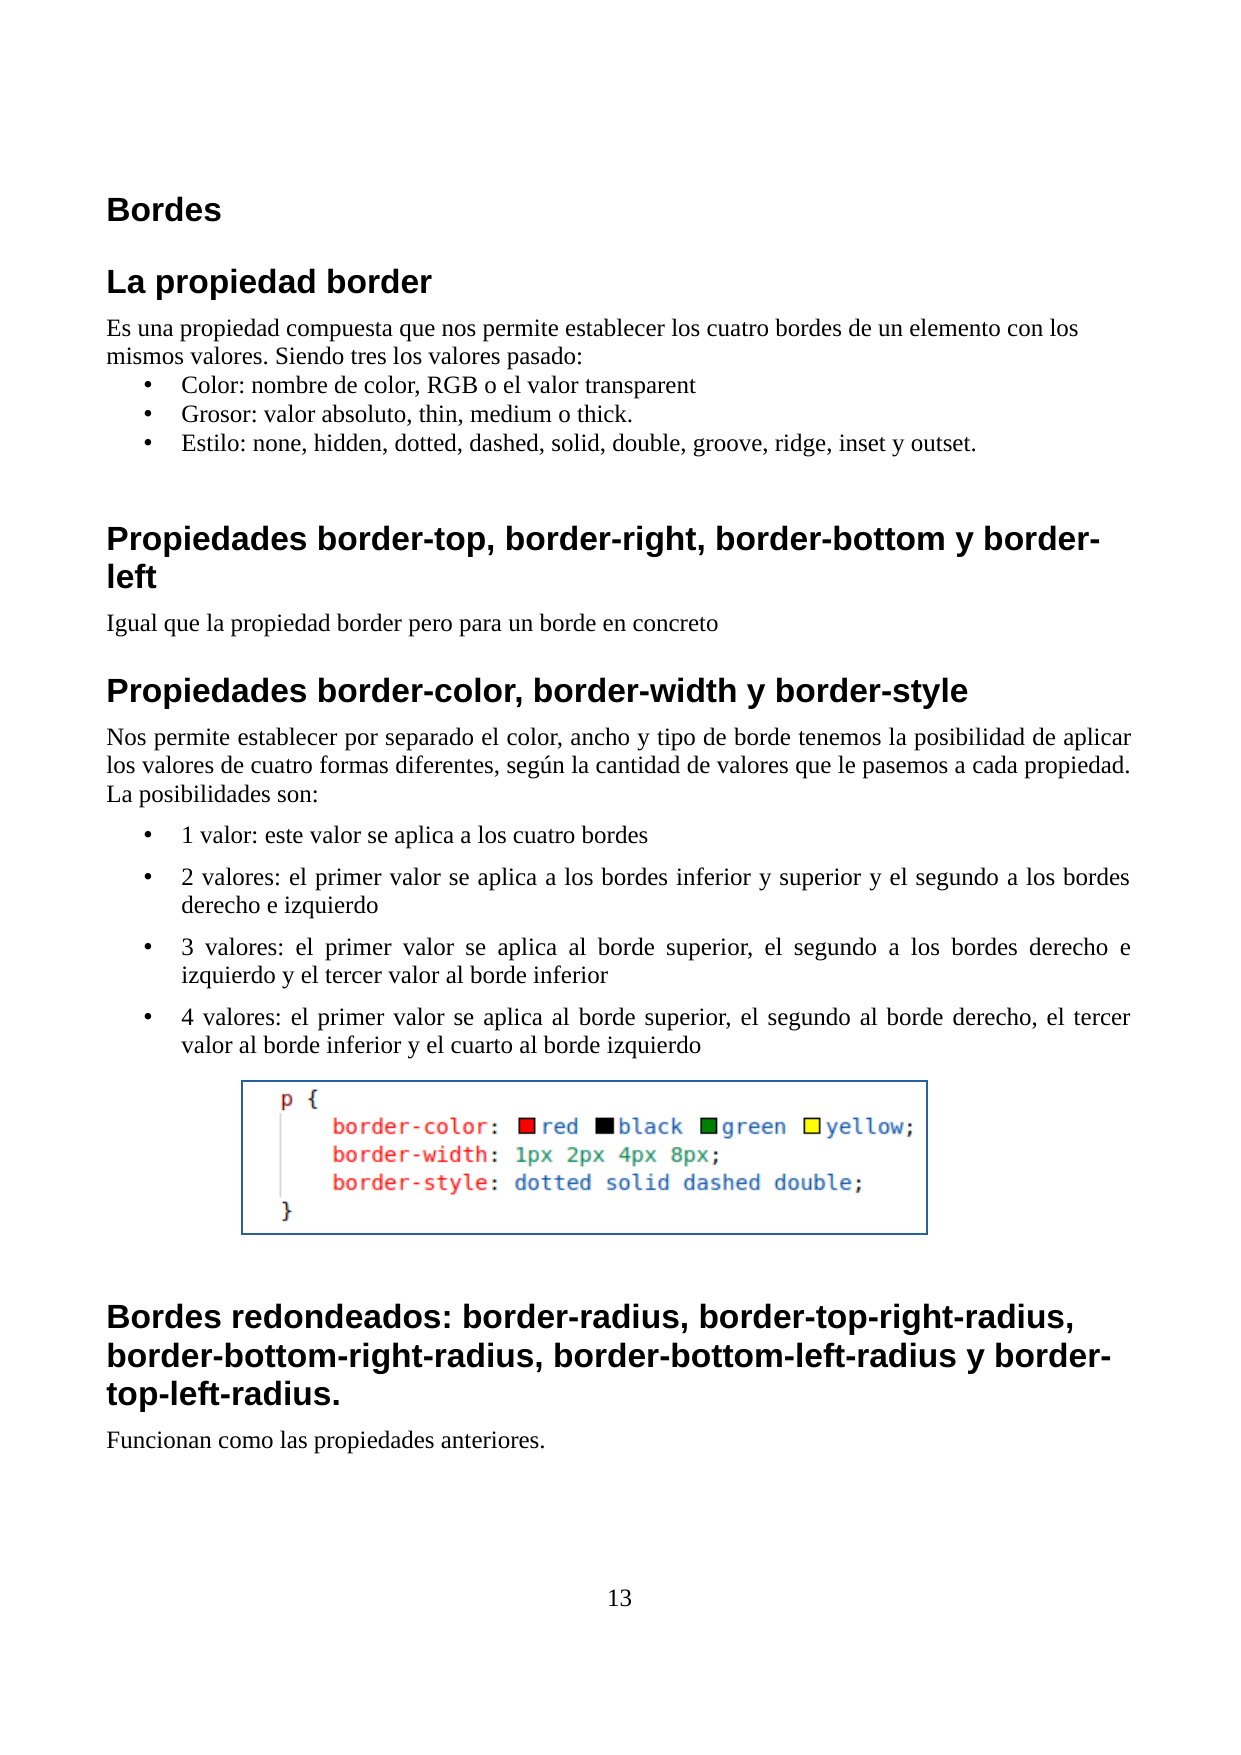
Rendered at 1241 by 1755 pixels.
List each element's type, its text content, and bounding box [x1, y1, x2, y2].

subtitle Propiedades border-color, border-width y border-style [106, 670, 1132, 709]
text Es una propiedad compuesta que nos permite establecer los cuatro bordes de un elemento con los mismos valores. Siendo tres los valores pasado: [106, 313, 1132, 370]
list Grosor: valor absoluto, thin, medium o thick. [144, 399, 1132, 428]
picture [246, 1085, 924, 1230]
list Color: nombre de color, RGB o el valor transparent [144, 370, 1132, 399]
subtitle Bordes redondeados: border-radius, border-top-right-radius, border-bottom-right-radius, border-bottom-left-radius y border-top-left-radius. [106, 1297, 1132, 1413]
list 3 valores: el primer valor se aplica al borde superior, el segundo a los bordes derecho e izquierdo y el tercer valor al borde inferior [144, 932, 1132, 989]
list Estilo: none, hidden, dotted, dashed, solid, double, groove, ridge, inset y outset. [144, 428, 1132, 456]
list 4 valores: el primer valor se aplica al borde superior, el segundo al borde derecho, el tercer valor al borde inferior y el cuarto al borde izquierdo [144, 1002, 1132, 1059]
text Nos permite establecer por separado el color, ancho y tipo de borde tenemos la posibilidad de aplicar los valores de cuatro formas diferentes, según la cantidad de valores que le pasemos a cada propiedad. La posibilidades son: [106, 722, 1132, 808]
text Funcionan como las propiedades anteriores. [106, 1425, 1132, 1454]
list 1 valor: este valor se aplica a los cuatro bordes [144, 820, 1132, 849]
text Igual que la propiedad border pero para un borde en concreto [106, 608, 1132, 637]
subtitle Bordes [106, 189, 1132, 228]
list 2 valores: el primer valor se aplica a los bordes inferior y superior y el segundo a los bordes derecho e izquierdo [144, 862, 1132, 919]
subtitle La propiedad border [106, 262, 1132, 300]
subtitle Propiedades border-top, border-right, border-bottom y border-left [106, 518, 1132, 596]
